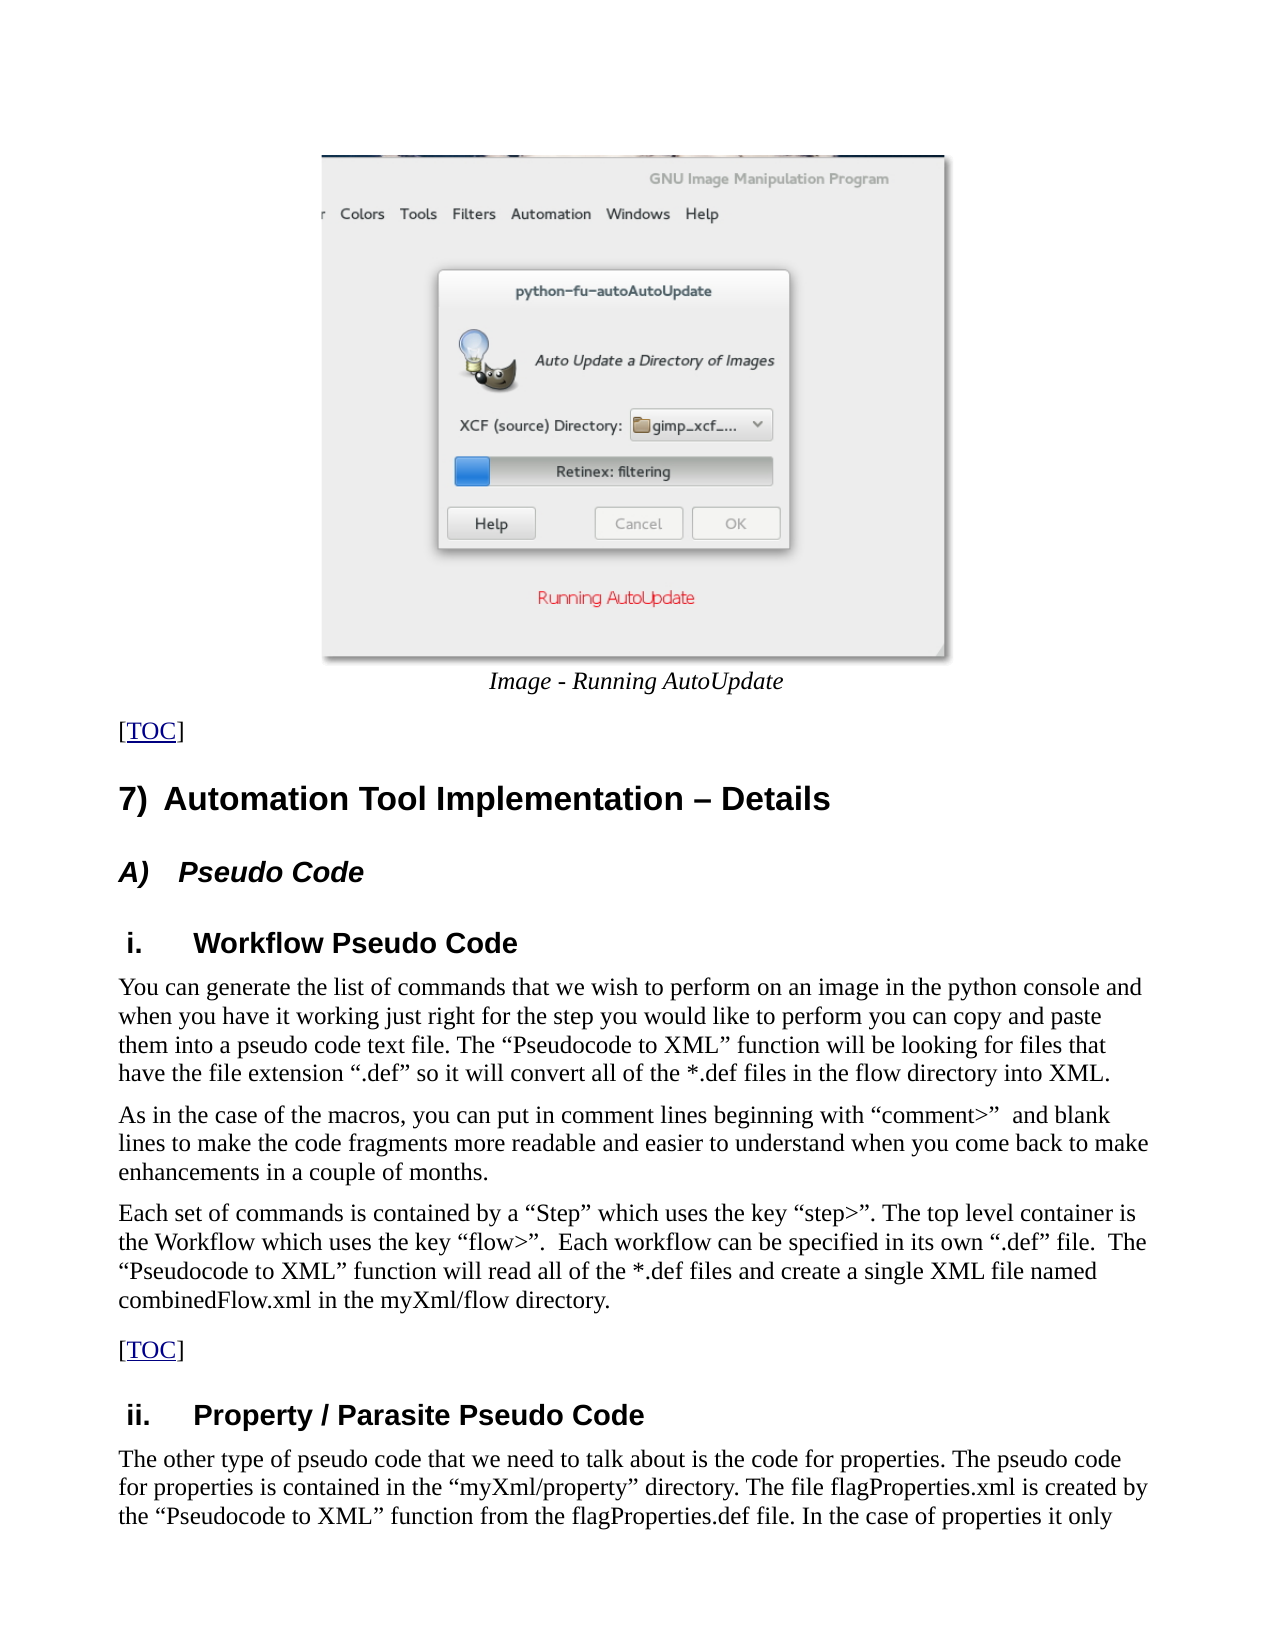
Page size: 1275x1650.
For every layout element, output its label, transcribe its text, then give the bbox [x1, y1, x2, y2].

text Image - Running AutoUpdate [118, 168, 1157, 695]
subtitle Pseudo Code [118, 855, 1157, 889]
text The other type of pseudo code that we need to talk about is the code for properties. The pseudo code for properties is contained in the “myXml/property” directory. The file flagProperties.xml is created by the “Pseudocode to XML” function from the flagProperties.def file. In the case of properties it only [118, 1444, 1157, 1530]
subtitle Automation Tool Implementation – Details [118, 779, 1157, 818]
text You can generate the list of commands that we wish to perform on an image in the python console and when you have it working just right for the step you would like to perform you can copy and paste them into a pseudo code text file. The “Pseudocode to XML” function will be looking for files that have the file extension “.def” so it will convert all of the *.def files in the flow directory into XML. [118, 972, 1157, 1087]
subtitle Workflow Pseudo Code [118, 926, 1157, 960]
text [TOC] [118, 716, 1157, 745]
picture [321, 155, 954, 666]
text As in the case of the macros, you can put in comment lines beginning with “comment>” and blank lines to make the code fragments more readable and easier to understand when you come back to make enhancements in a couple of months. [118, 1100, 1157, 1186]
text [TOC] [118, 1335, 1157, 1364]
subtitle Property / Parasite Pseudo Code [118, 1398, 1157, 1431]
text Each set of commands is contained by a “Step” which uses the key “step>”. The top level container is the Workflow which uses the key “flow>”. Each workflow can be specified in its own “.def” file. The “Pseudocode to XML” function will read all of the *.def files and create a single XML file named combinedFlow.xml in the myXml/flow directory. [118, 1198, 1157, 1313]
